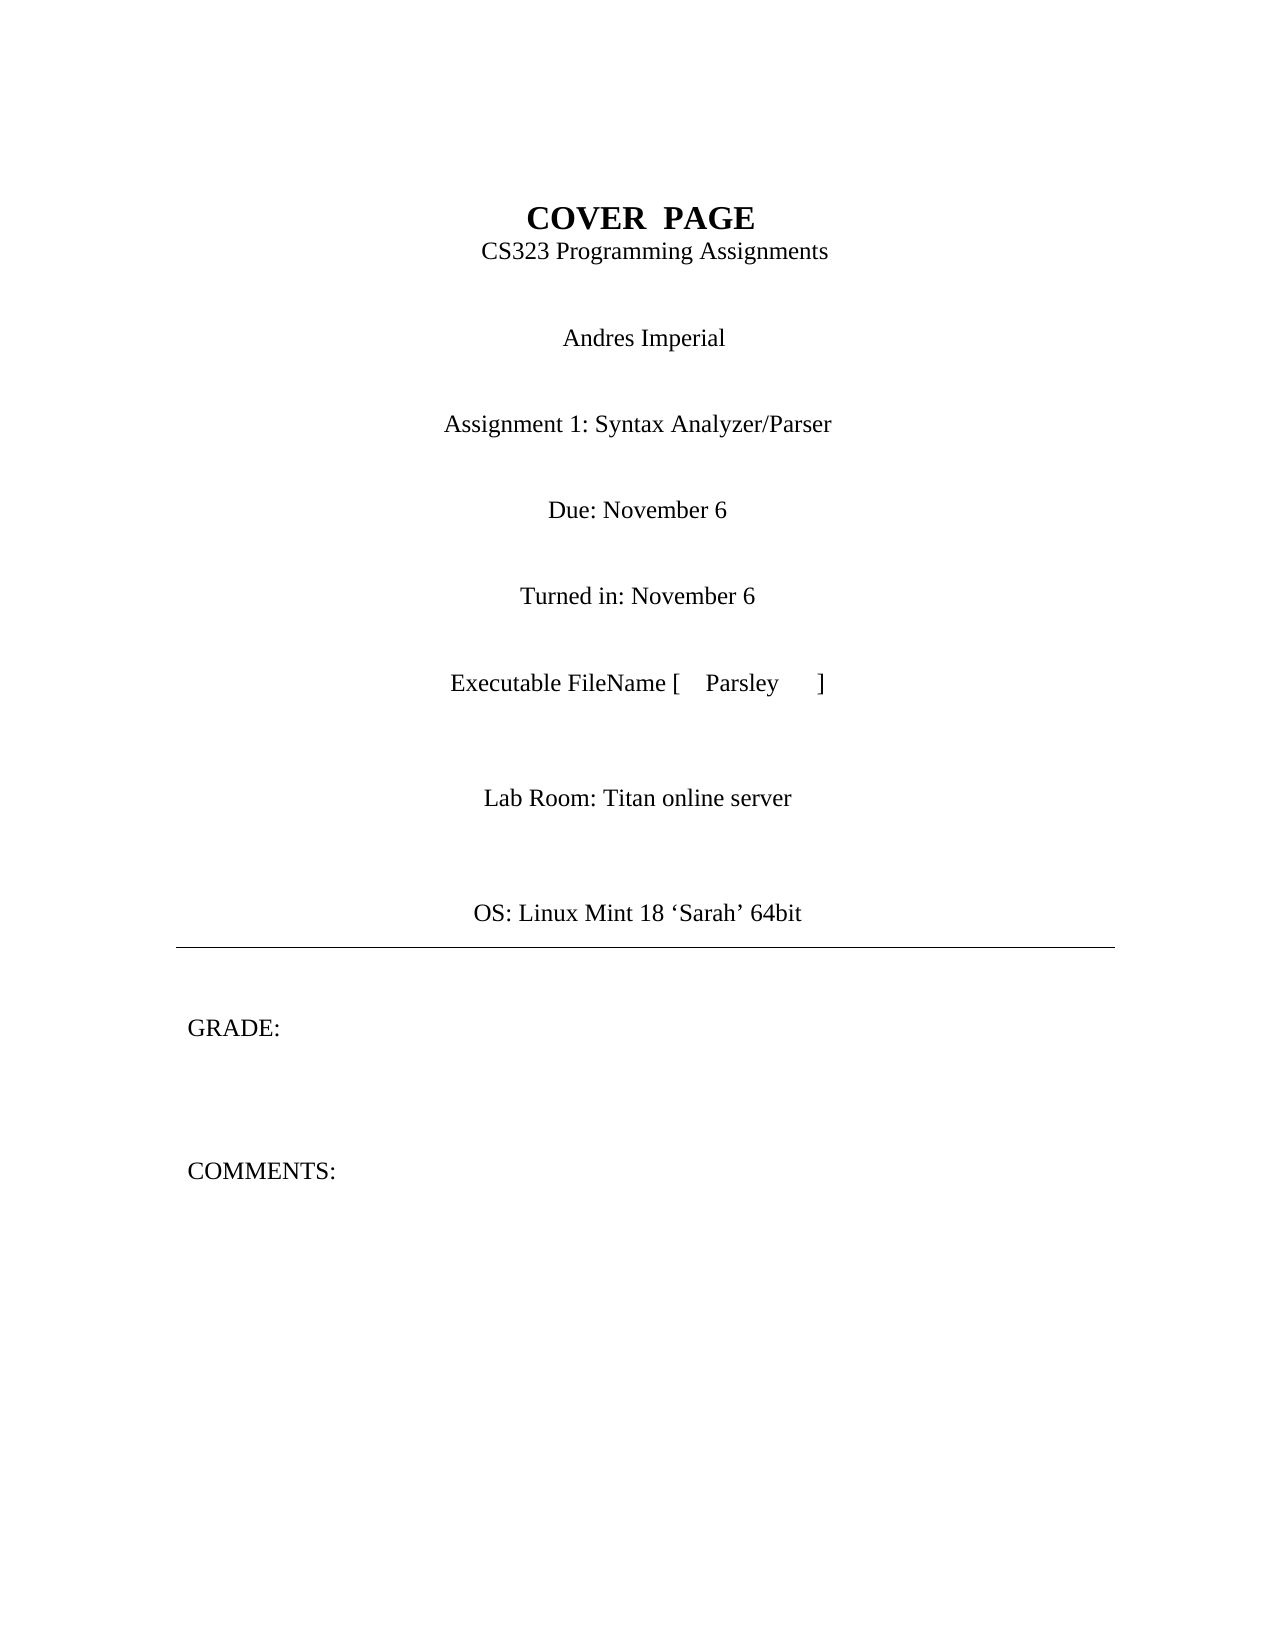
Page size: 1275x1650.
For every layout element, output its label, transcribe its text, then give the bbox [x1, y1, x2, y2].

text GRADE: [187, 1013, 1087, 1041]
text Due: November 6 [187, 495, 1087, 524]
text Executable FileName [ Parsley ] [187, 668, 1087, 696]
text COMMENTS: [187, 1156, 1087, 1185]
text Turned in: November 6 [187, 581, 1087, 610]
text COVER PAGE [187, 198, 1087, 236]
text Andres Imperial [187, 323, 1087, 351]
text OS: Linux Mint 18 ‘Sarah’ 64bit [187, 898, 1087, 926]
subtitle CS323 Programming Assignments [187, 236, 1087, 265]
text Assignment 1: Syntax Analyzer/Parser [187, 409, 1087, 438]
text Lab Room: Titan online server [187, 783, 1087, 811]
